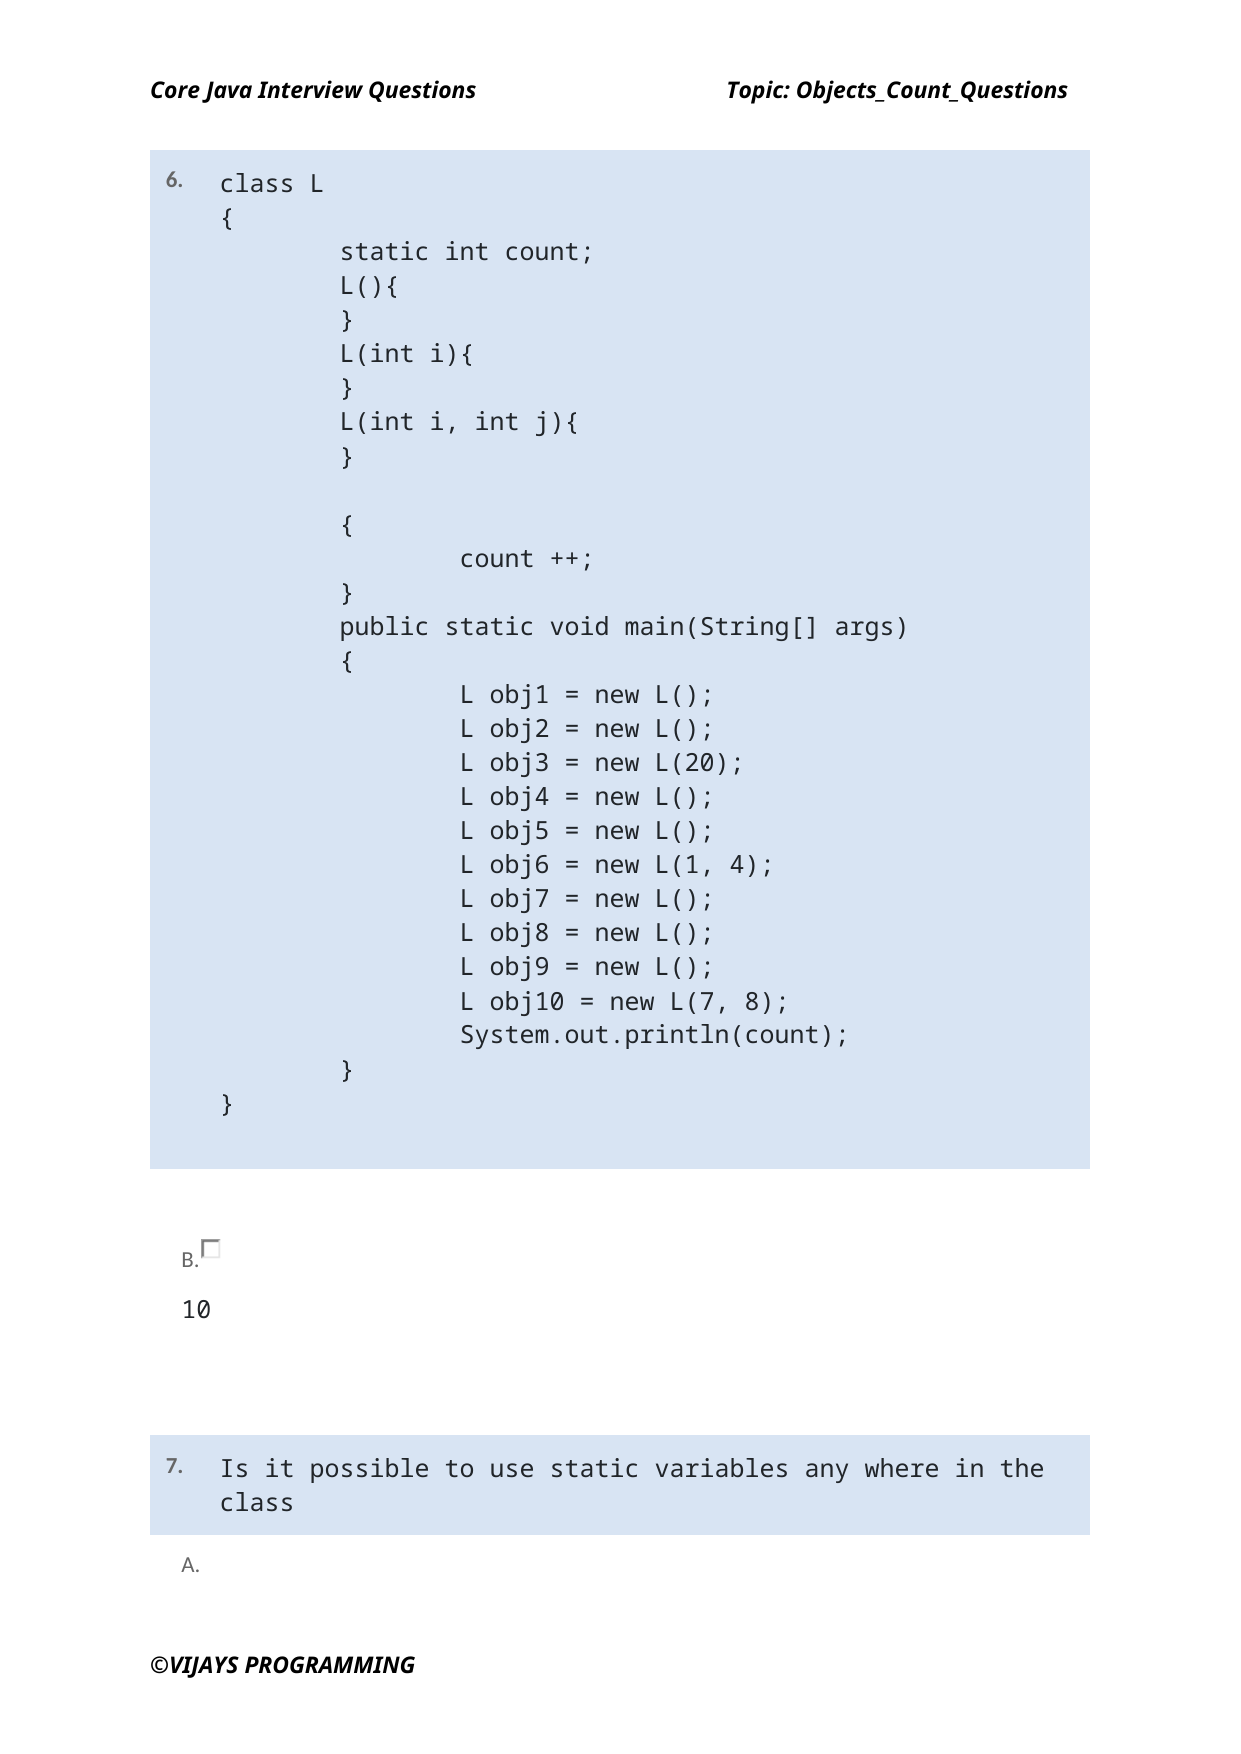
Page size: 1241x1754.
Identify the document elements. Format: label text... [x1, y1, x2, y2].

table_header 7. [150, 1435, 204, 1535]
table_header [181, 1373, 415, 1420]
table_cell class L { static int count; L(){ } L(int i){ } L(int i, int j){ } { count ++; } public static void main(String[] args) { L obj1 = new L(); L obj2 = new L(); L obj3 = new L(20); L obj4 = new L(); L obj5 = new L(); L obj6 = new L(1, 4); L obj7 = new L(); L obj8 = new L(); L obj9 = new L(); L obj10 = new L(7, 8); System.out.println(count); } } [204, 150, 1090, 1169]
table_header Is it possible to use static variables any where in the class [204, 1435, 1090, 1535]
table_cell [150, 1169, 1090, 1435]
table_cell [150, 1535, 1090, 1594]
table_header A. [181, 1550, 242, 1578]
table_header [181, 1326, 241, 1373]
table_header B. 10 [181, 1231, 242, 1326]
table_cell 6. [150, 150, 204, 1169]
table_header [181, 1185, 242, 1231]
